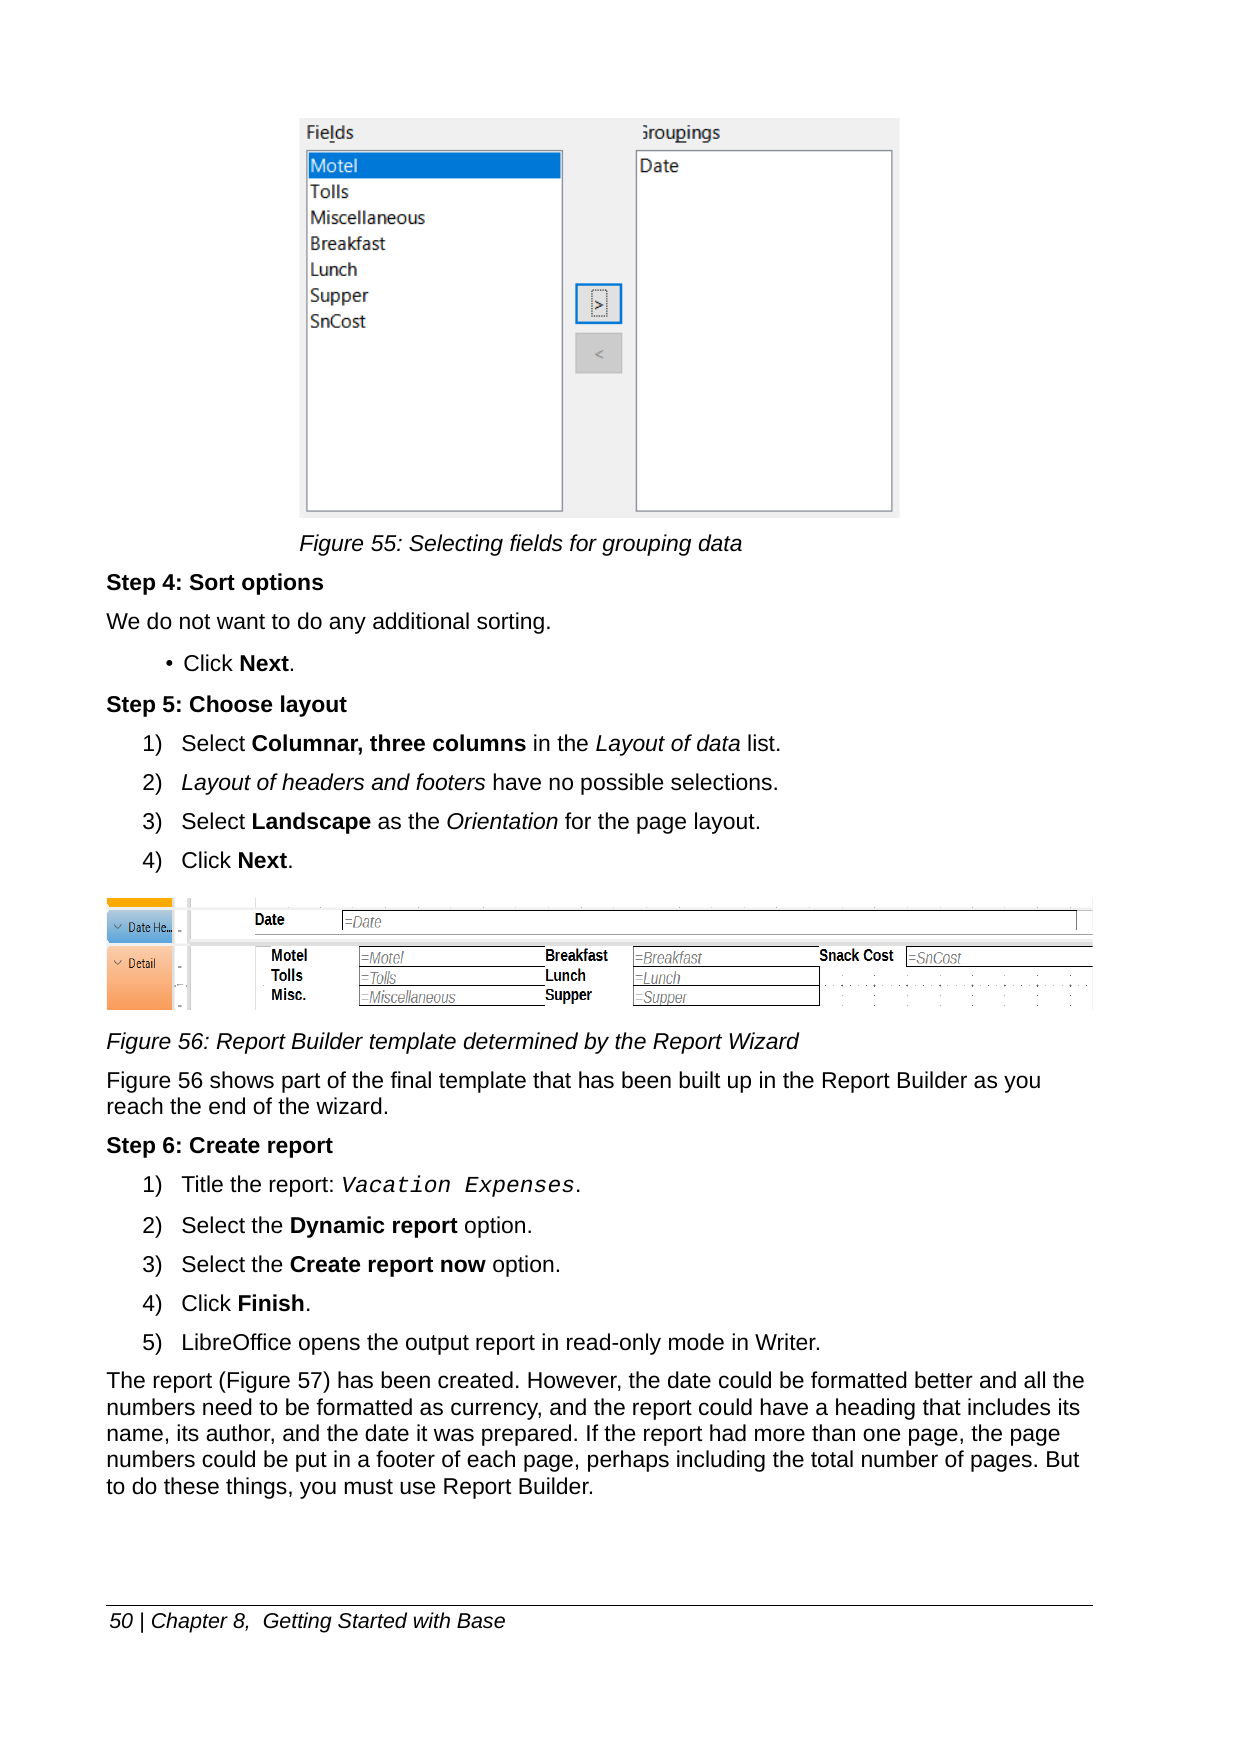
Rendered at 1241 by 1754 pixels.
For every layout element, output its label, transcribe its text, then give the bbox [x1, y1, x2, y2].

list Select Columnar, three columns in the Layout of data list. [162, 730, 1093, 756]
list Click Finish. [162, 1289, 1093, 1316]
text We do not want to do any additional sorting. [106, 608, 1093, 634]
list Layout of headers and footers have no possible selections. [162, 769, 1093, 795]
text Step 6: Create report [106, 1132, 1093, 1158]
picture [299, 118, 900, 518]
text Step 5: Choose layout [106, 691, 1093, 718]
text Figure 56: Report Builder template determined by the Report Wizard [106, 1028, 1093, 1054]
list Click Next. [162, 647, 1093, 679]
list Select the Create report now option. [162, 1251, 1093, 1277]
picture [106, 898, 1093, 1010]
list LibreOffice opens the output report in read-only mode in Writer. [162, 1328, 1093, 1355]
list Select Landscape as the Orientation for the page layout. [162, 808, 1093, 834]
text Step 4: Sort options [106, 569, 1093, 595]
list Select the Dynamic report option. [162, 1212, 1093, 1238]
text Figure 55: Selecting fields for grouping data [299, 530, 900, 556]
text The report (Figure 57) has been created. However, the date could be formatted better and all the numbers need to be formatted as currency, and the report could have a heading that includes its name, its author, and the date it was prepared. If the report had more than one page, the page numbers could be put in a footer of each page, perhaps including the total number of pages. But to do these things, you must use Report Builder. [106, 1367, 1093, 1499]
list Title the report: Vacation Expenses. [162, 1171, 1093, 1199]
list Click Next. [162, 847, 1093, 873]
text Figure 56 shows part of the final template that has been built up in the Report Builder as you reach the end of the wizard. [106, 1067, 1093, 1120]
